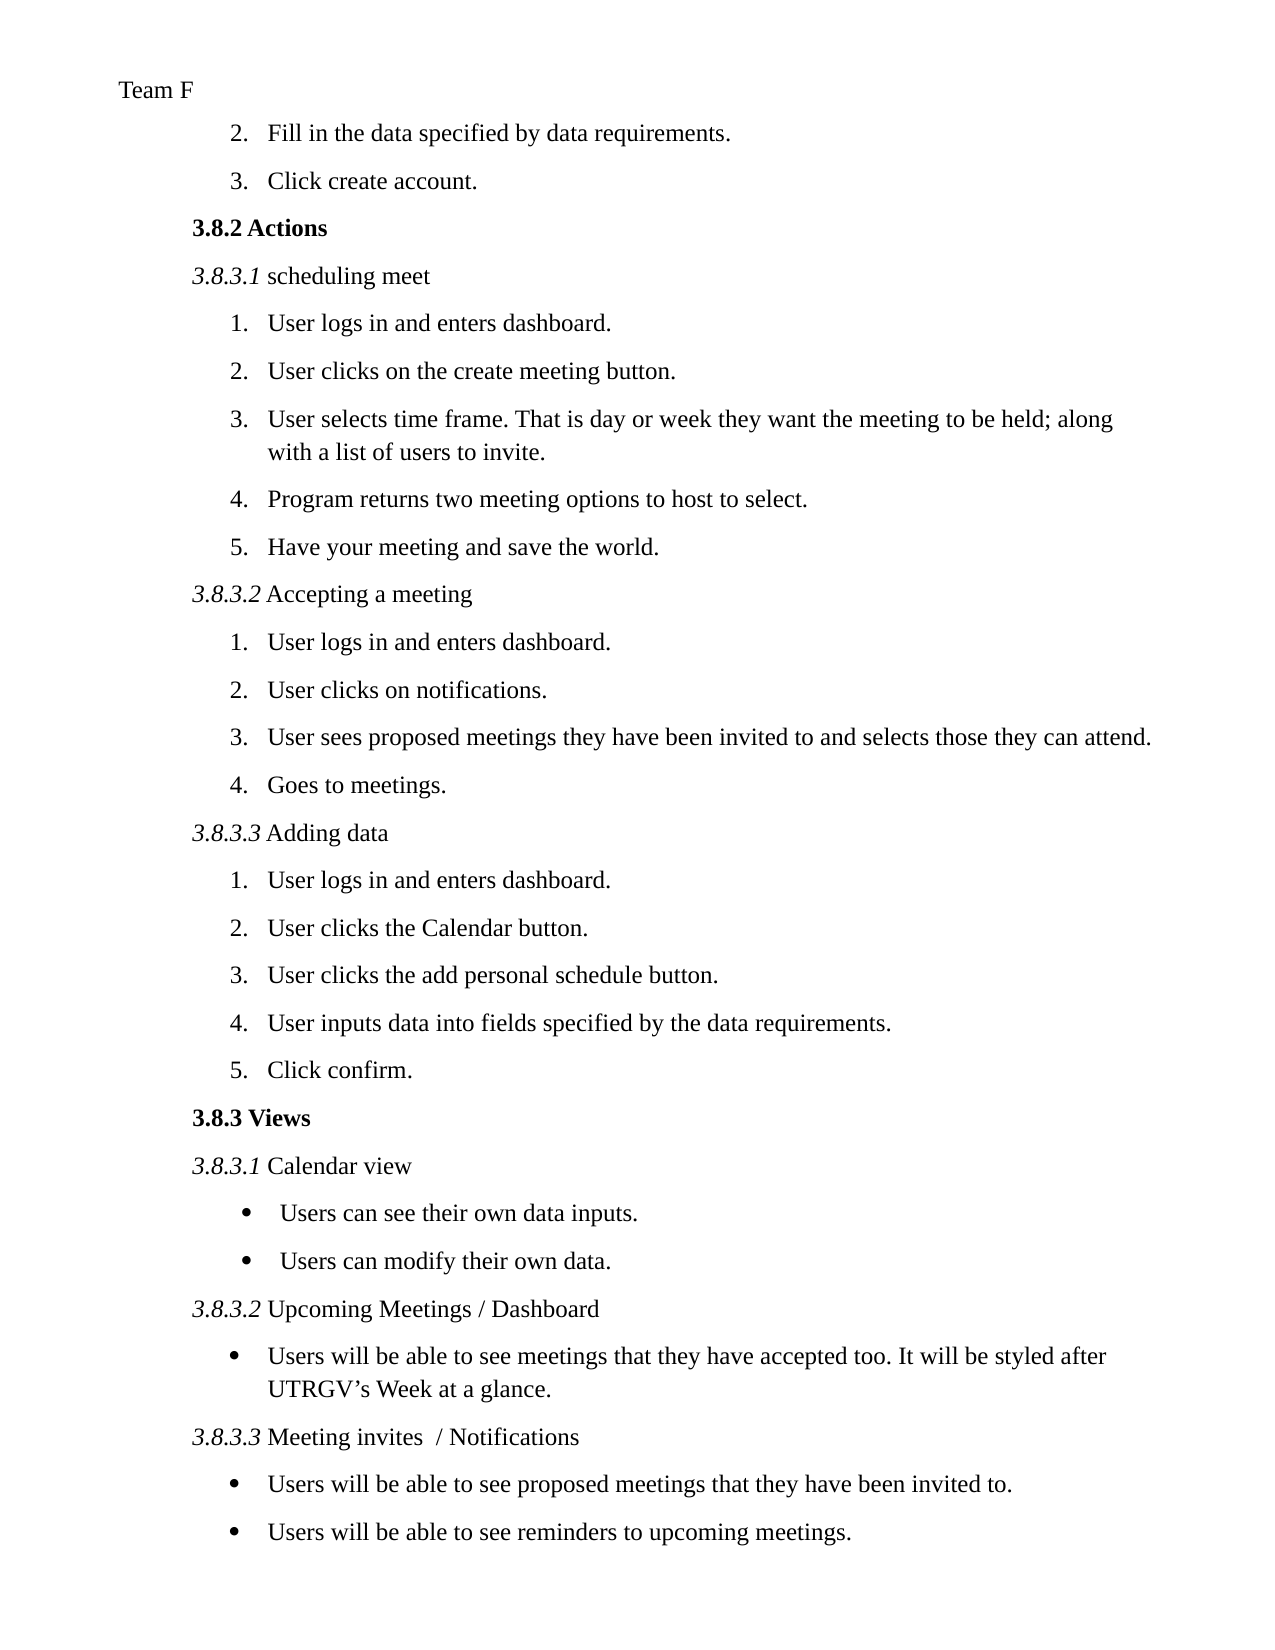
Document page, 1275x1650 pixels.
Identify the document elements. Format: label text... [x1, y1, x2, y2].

text 3.8.2 Actions [118, 213, 1157, 242]
list Users will be able to see proposed meetings that they have been invited to. [230, 1469, 1157, 1498]
text 3.8.3.2 Accepting a meeting [192, 579, 1157, 608]
text 3.8.3.1 Calendar view [118, 1151, 1157, 1179]
list Users can see their own data inputs. [242, 1198, 1157, 1227]
list Users can modify their own data. [242, 1246, 1157, 1275]
list Click confirm. [229, 1056, 1157, 1084]
list User clicks the add personal schedule button. [229, 960, 1157, 989]
list User clicks the Calendar button. [229, 913, 1157, 942]
list User clicks on the create meeting button. [230, 356, 1157, 385]
list User sees proposed meetings they have been invited to and selects those they can attend. [229, 722, 1157, 751]
list Goes to meetings. [229, 770, 1157, 799]
list Users will be able to see meetings that they have accepted too. It will be styled after UTRGV’s Week at a glance. [230, 1341, 1157, 1403]
list Fill in the data specified by data requirements. [230, 118, 1157, 147]
list User logs in and enters dashboard. [229, 627, 1157, 656]
list Click create account. [230, 166, 1157, 194]
list User selects time frame. That is day or week they want the meeting to be held; along with a list of users to invite. [230, 404, 1157, 466]
text 3.8.3.3 Adding data [192, 818, 1157, 846]
list User logs in and enters dashboard. [230, 308, 1157, 337]
list User clicks on notifications. [229, 675, 1157, 703]
list User inputs data into fields specified by the data requirements. [229, 1008, 1157, 1037]
text 3.8.3.3 Meeting invites / Notifications [118, 1422, 1157, 1451]
list Program returns two meeting options to host to select. [230, 484, 1157, 513]
text 3.8.3.1 scheduling meet [118, 261, 1157, 290]
list Users will be able to see reminders to upcoming meetings. [230, 1517, 1157, 1546]
text 3.8.3 Views [118, 1103, 1157, 1132]
list Have your meeting and save the world. [230, 532, 1157, 561]
text 3.8.3.2 Upcoming Meetings / Dashboard [118, 1294, 1157, 1322]
list User logs in and enters dashboard. [229, 865, 1157, 894]
